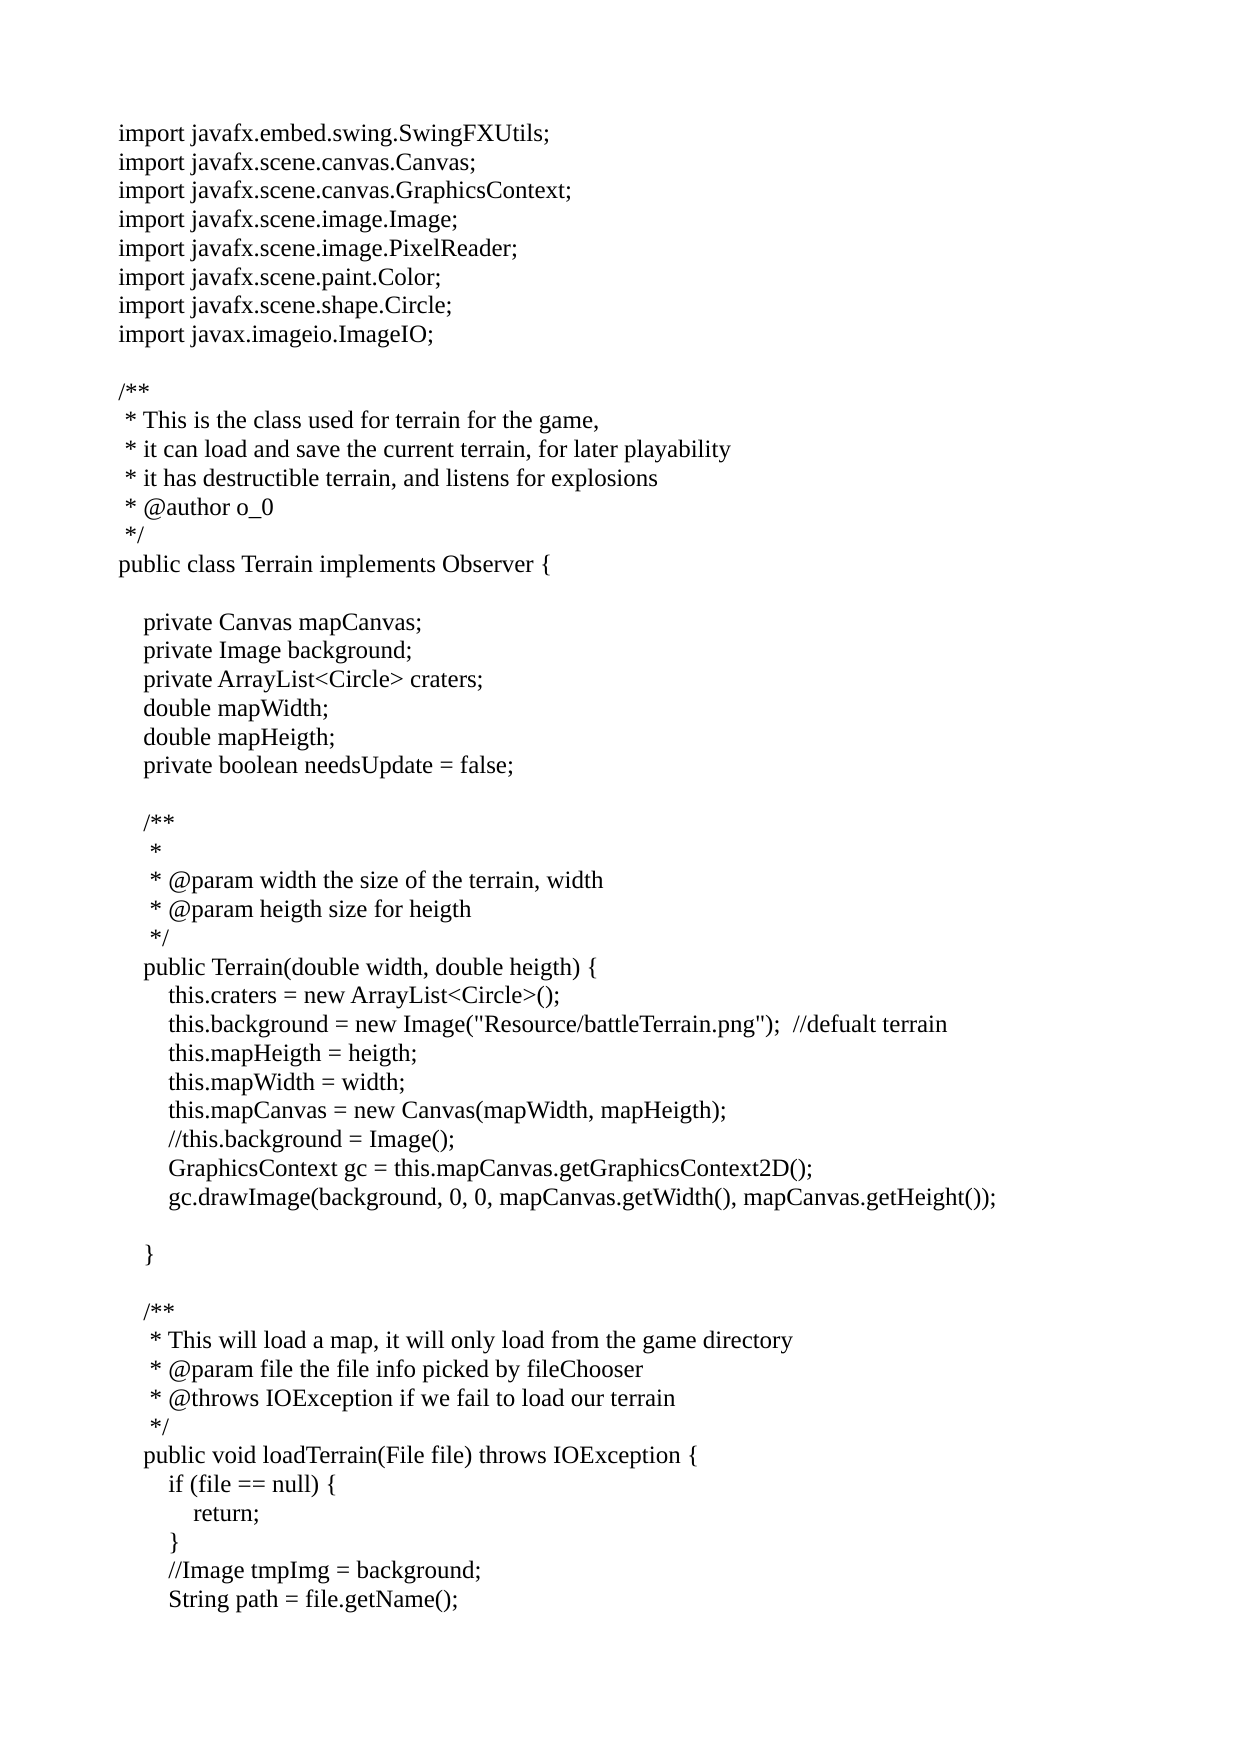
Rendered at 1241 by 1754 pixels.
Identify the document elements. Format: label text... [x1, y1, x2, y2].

text */ [118, 1412, 1122, 1441]
text * @param width the size of the terrain, width [118, 866, 1122, 894]
text /** [118, 1297, 1122, 1326]
text public Terrain(double width, double heigth) { [118, 952, 1122, 981]
text double mapHeigth; [118, 722, 1122, 751]
text * it has destructible terrain, and listens for explosions [118, 463, 1122, 492]
text import javafx.scene.shape.Circle; [118, 291, 1122, 319]
text /** [118, 808, 1122, 837]
text private boolean needsUpdate = false; [118, 751, 1122, 779]
text * [118, 837, 1122, 866]
text * @author o_0 [118, 492, 1122, 521]
text import javafx.scene.canvas.GraphicsContext; [118, 176, 1122, 204]
text } [118, 1239, 1122, 1268]
text this.mapHeigth = heigth; [118, 1038, 1122, 1067]
text public class Terrain implements Observer { [118, 549, 1122, 578]
text if (file == null) { [118, 1469, 1122, 1498]
text import javafx.embed.swing.SwingFXUtils; [118, 118, 1122, 147]
text this.background = new Image("Resource/battleTerrain.png"); //defualt terrain [118, 1009, 1122, 1038]
text String path = file.getName(); [118, 1584, 1122, 1613]
text return; [118, 1498, 1122, 1527]
text private Image background; [118, 636, 1122, 664]
text double mapWidth; [118, 693, 1122, 722]
text * @throws IOException if we fail to load our terrain [118, 1383, 1122, 1412]
text * This is the class used for terrain for the game, [118, 406, 1122, 434]
text public void loadTerrain(File file) throws IOException { [118, 1441, 1122, 1469]
text import javafx.scene.image.PixelReader; [118, 233, 1122, 262]
text */ [118, 521, 1122, 549]
text * @param heigth size for heigth [118, 894, 1122, 923]
text private Canvas mapCanvas; [118, 607, 1122, 636]
text * This will load a map, it will only load from the game directory [118, 1326, 1122, 1354]
text import javafx.scene.image.Image; [118, 204, 1122, 233]
text * @param file the file info picked by fileChooser [118, 1354, 1122, 1383]
text /** [118, 377, 1122, 406]
text this.craters = new ArrayList<Circle>(); [118, 981, 1122, 1009]
text //this.background = Image(); [118, 1124, 1122, 1153]
text } [118, 1527, 1122, 1556]
text */ [118, 923, 1122, 952]
text this.mapCanvas = new Canvas(mapWidth, mapHeigth); [118, 1096, 1122, 1124]
text //Image tmpImg = background; [118, 1556, 1122, 1584]
text * it can load and save the current terrain, for later playability [118, 434, 1122, 463]
text import javafx.scene.canvas.Canvas; [118, 147, 1122, 176]
text GraphicsContext gc = this.mapCanvas.getGraphicsContext2D(); [118, 1153, 1122, 1182]
text import javafx.scene.paint.Color; [118, 262, 1122, 291]
text gc.drawImage(background, 0, 0, mapCanvas.getWidth(), mapCanvas.getHeight()); [118, 1182, 1122, 1211]
text import javax.imageio.ImageIO; [118, 319, 1122, 348]
text this.mapWidth = width; [118, 1067, 1122, 1096]
text private ArrayList<Circle> craters; [118, 664, 1122, 693]
